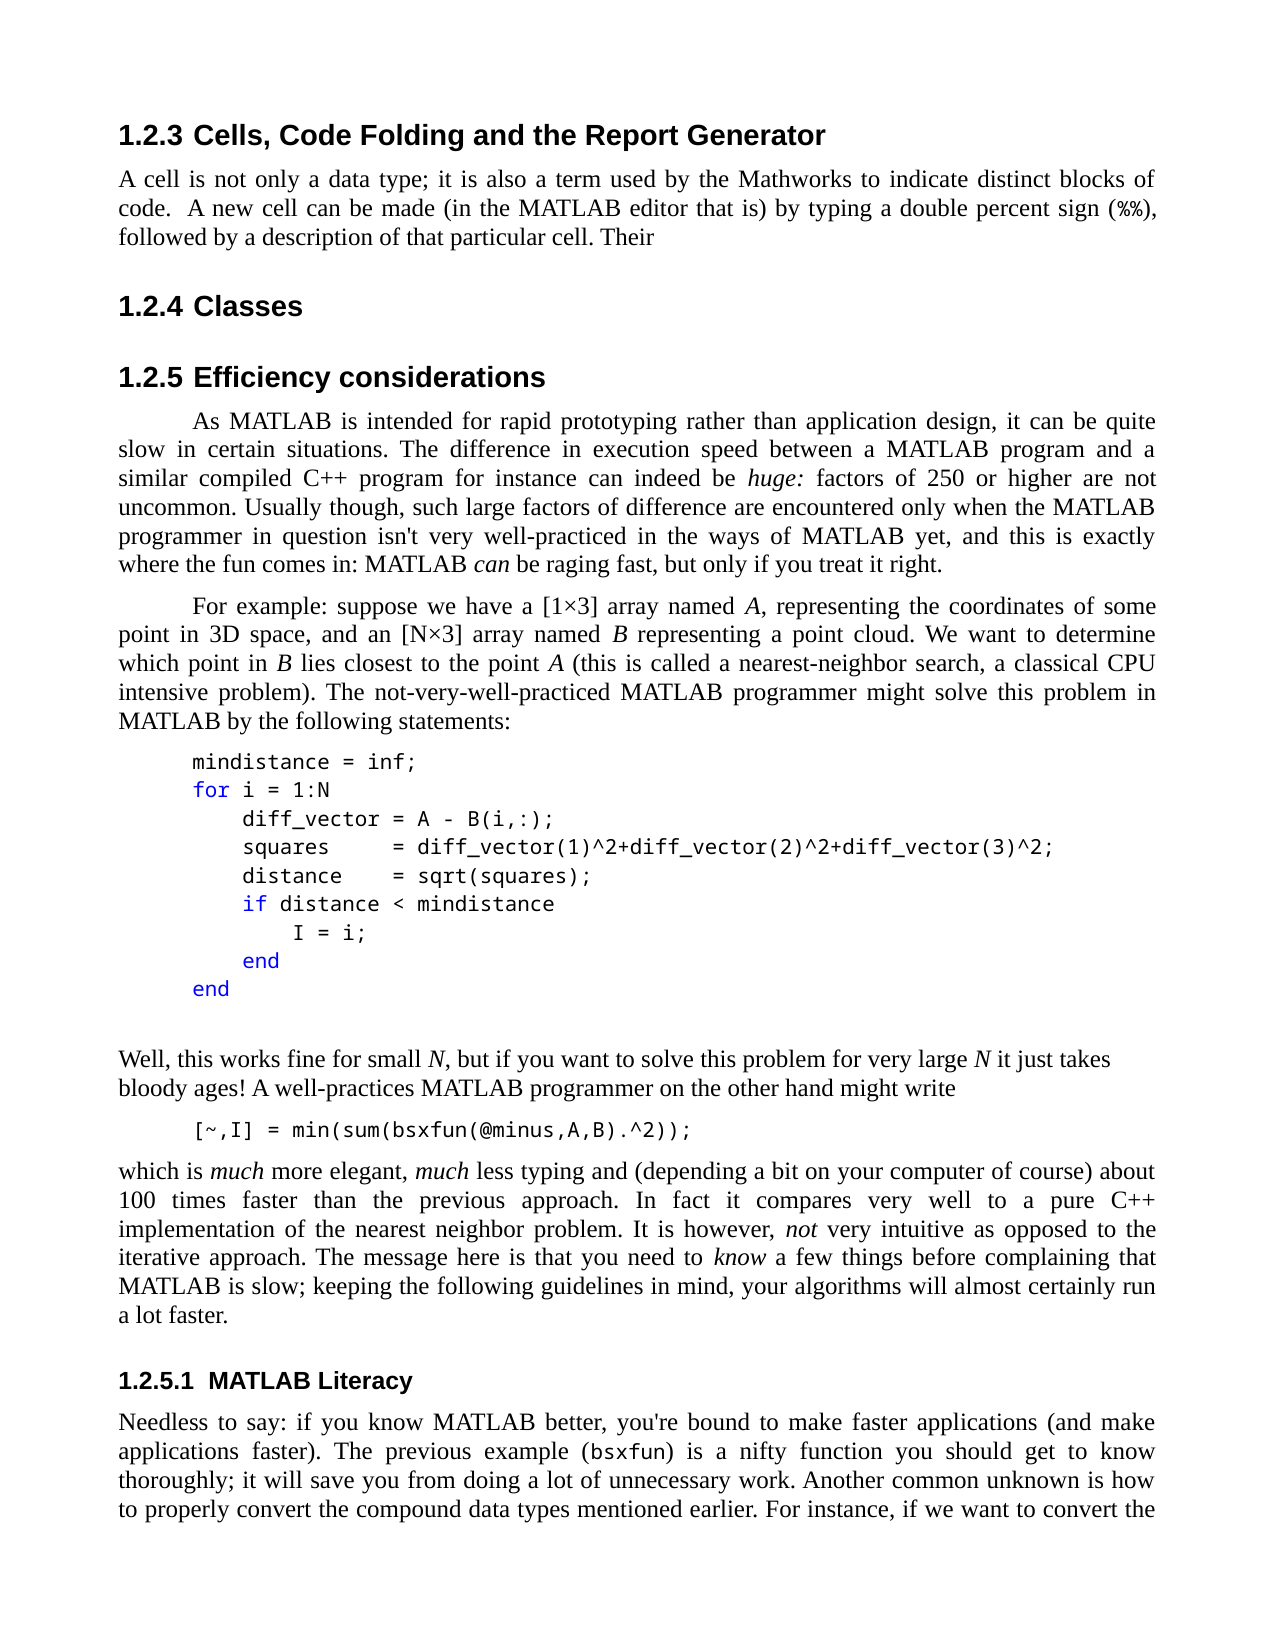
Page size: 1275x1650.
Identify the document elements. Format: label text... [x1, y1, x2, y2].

text I = i; [118, 918, 1157, 946]
subtitle Efficiency considerations [118, 360, 1157, 393]
subtitle Cells, Code Folding and the Report Generator [118, 118, 1157, 152]
text end [118, 946, 1157, 974]
text A cell is not only a data type; it is also a term used by the Mathworks to indicate distinct blocks of code. A new cell can be made (in the MATLAB editor that is) by typing a double percent sign (%%), followed by a description of that particular cell. Their [118, 164, 1157, 251]
subtitle MATLAB Literacy [118, 1366, 1157, 1395]
text As MATLAB is intended for rapid prototyping rather than application design, it can be quite slow in certain situations. The difference in execution speed between a MATLAB program and a similar compiled C++ program for instance can indeed be huge: factors of 250 or higher are not uncommon. Usually though, such large factors of difference are encountered only when the MATLAB programmer in question isn't very well-practiced in the ways of MATLAB yet, and this is exactly where the fun comes in: MATLAB can be raging fast, but only if you treat it right. [118, 406, 1157, 578]
text Needless to say: if you know MATLAB better, you're bound to make faster applications (and make applications faster). The previous example (bsxfun) is a nifty function you should get to know thoroughly; it will save you from doing a lot of unnecessary work. Another common unknown is how to properly convert the compound data types mentioned earlier. For instance, if we want to convert the [118, 1407, 1157, 1523]
subtitle Classes [118, 289, 1157, 322]
text which is much more elegant, much less typing and (depending a bit on your computer of course) about 100 times faster than the previous approach. In fact it compares very well to a pure C++ implementation of the nearest neighbor problem. It is however, not very intuitive as opposed to the iterative approach. The message here is that you need to know a few things before complaining that MATLAB is slow; keeping the following guidelines in mind, your algorithms will almost certainly run a lot faster. [118, 1156, 1157, 1329]
text squares = diff_vector(1)^2+diff_vector(2)^2+diff_vector(3)^2; [118, 832, 1157, 861]
text Well, this works fine for small N, but if you want to solve this problem for very large N it just takes bloody ages! A well-practices MATLAB programmer on the other hand might write [118, 1044, 1157, 1102]
text end [118, 974, 1157, 1003]
text mindistance = inf; [118, 747, 1157, 775]
text diff_vector = A - B(i,:); [118, 804, 1157, 832]
text if distance < mindistance [118, 889, 1157, 918]
text For example: suppose we have a [1×3] array named A, representing the coordinates of some point in 3D space, and an [N×3] array named B representing a point cloud. We want to determine which point in B lies closest to the point A (this is called a nearest-neighbor search, a classical CPU intensive problem). The not-very-well-practiced MATLAB programmer might solve this problem in MATLAB by the following statements: [118, 591, 1157, 734]
text for i = 1:N [118, 775, 1157, 804]
text [~,I] = min(sum(bsxfun(@minus,A,B).^2)); [118, 1114, 1157, 1144]
text distance = sqrt(squares); [118, 861, 1157, 889]
